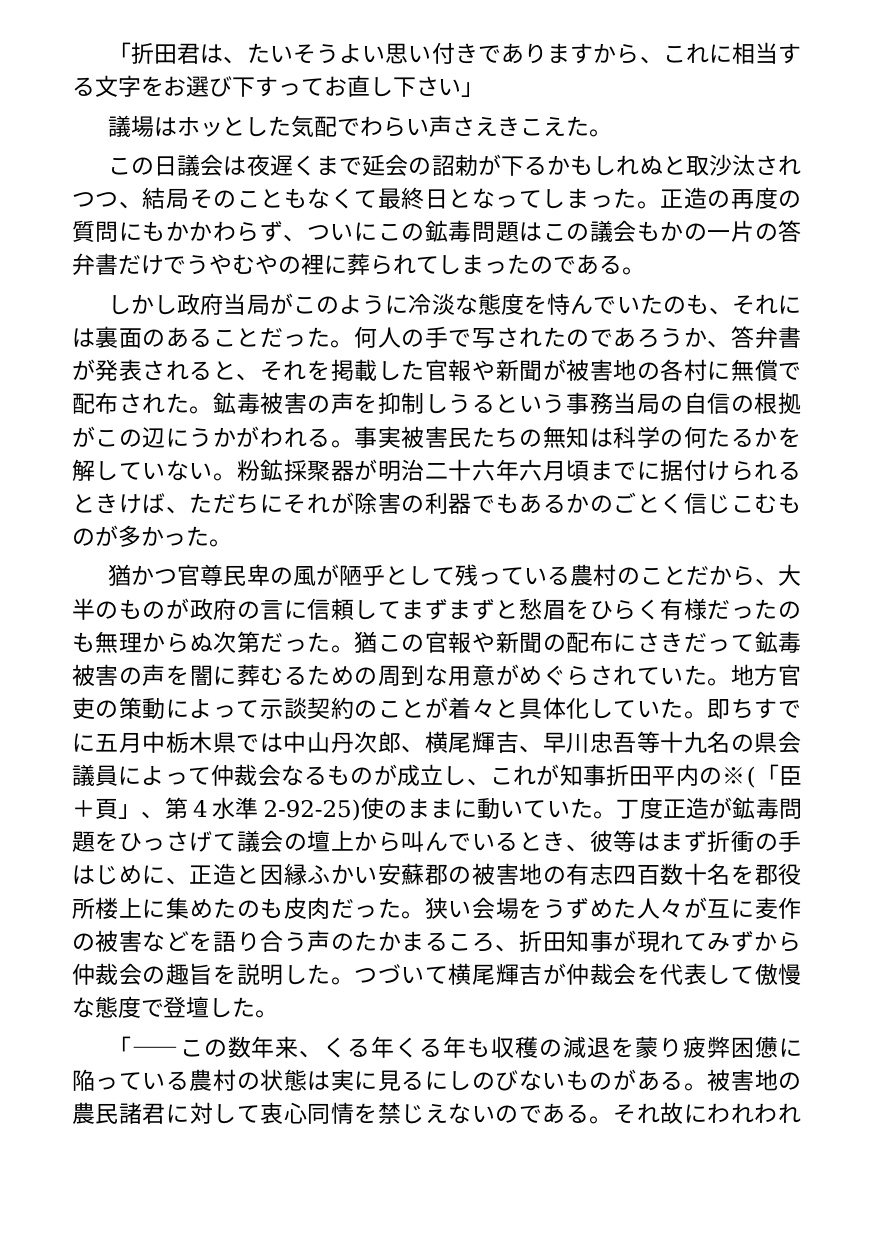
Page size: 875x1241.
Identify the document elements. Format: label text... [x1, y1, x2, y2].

text 議場はホッとした気配でわらい声さえきこえた。 [72, 108, 802, 142]
text しかし政府当局がこのように冷淡な態度を恃んでいたのも、それには裏面のあることだった。何人の手で写されたのであろうか、答弁書が発表されると、それを掲載した官報や新聞が被害地の各村に無償で配布された。鉱毒被害の声を抑制しうるという事務当局の自信の根拠がこの辺にうかがわれる。事実被害民たちの無知は科学の何たるかを解していない。粉鉱採聚器が明治二十六年六月頃までに据付けられるときけば、ただちにそれが除害の利器でもあるかのごとく信じこむものが多かった。 [72, 286, 802, 552]
text 猶かつ官尊民卑の風が陋乎として残っている農村のことだから、大半のものが政府の言に信頼してまずまずと愁眉をひらく有様だったのも無理からぬ次第だった。猶この官報や新聞の配布にさきだって鉱毒被害の声を闇に葬むるための周到な用意がめぐらされていた。地方官吏の策動によって示談契約のことが着々と具体化していた。即ちすでに五月中栃木県では中山丹次郎、横尾輝吉、早川忠吾等十九名の県会議員によって仲裁会なるものが成立し、これが知事折田平内の※(「臣＋頁」、第4水準2-92-25)使のままに動いていた。丁度正造が鉱毒問題をひっさげて議会の壇上から叫んでいるとき、彼等はまず折衝の手はじめに、正造と因縁ふかい安蘇郡の被害地の有志四百数十名を郡役所楼上に集めたのも皮肉だった。狭い会場をうずめた人々が互に麦作の被害などを語り合う声のたかまるころ、折田知事が現れてみずから仲裁会の趣旨を説明した。つづいて横尾輝吉が仲裁会を代表して傲慢な態度で登壇した。 [72, 558, 802, 1023]
text この日議会は夜遅くまで延会の詔勅が下るかもしれぬと取沙汰されつつ、結局そのこともなくて最終日となってしまった。正造の再度の質問にもかかわらず、ついにこの鉱毒問題はこの議会もかの一片の答弁書だけでうやむやの裡に葬られてしまったのである。 [72, 148, 802, 281]
text 「折田君は、たいそうよい思い付きでありますから、これに相当する文字をお選び下すってお直し下さい」 [72, 36, 802, 102]
text 「――この数年来、くる年くる年も収穫の減退を蒙り疲弊困憊に陥っている農村の状態は実に見るにしのびないものがある。被害地の農民諸君に対して衷心同情を禁じえないのである。それ故にわれわれ [72, 1029, 802, 1129]
